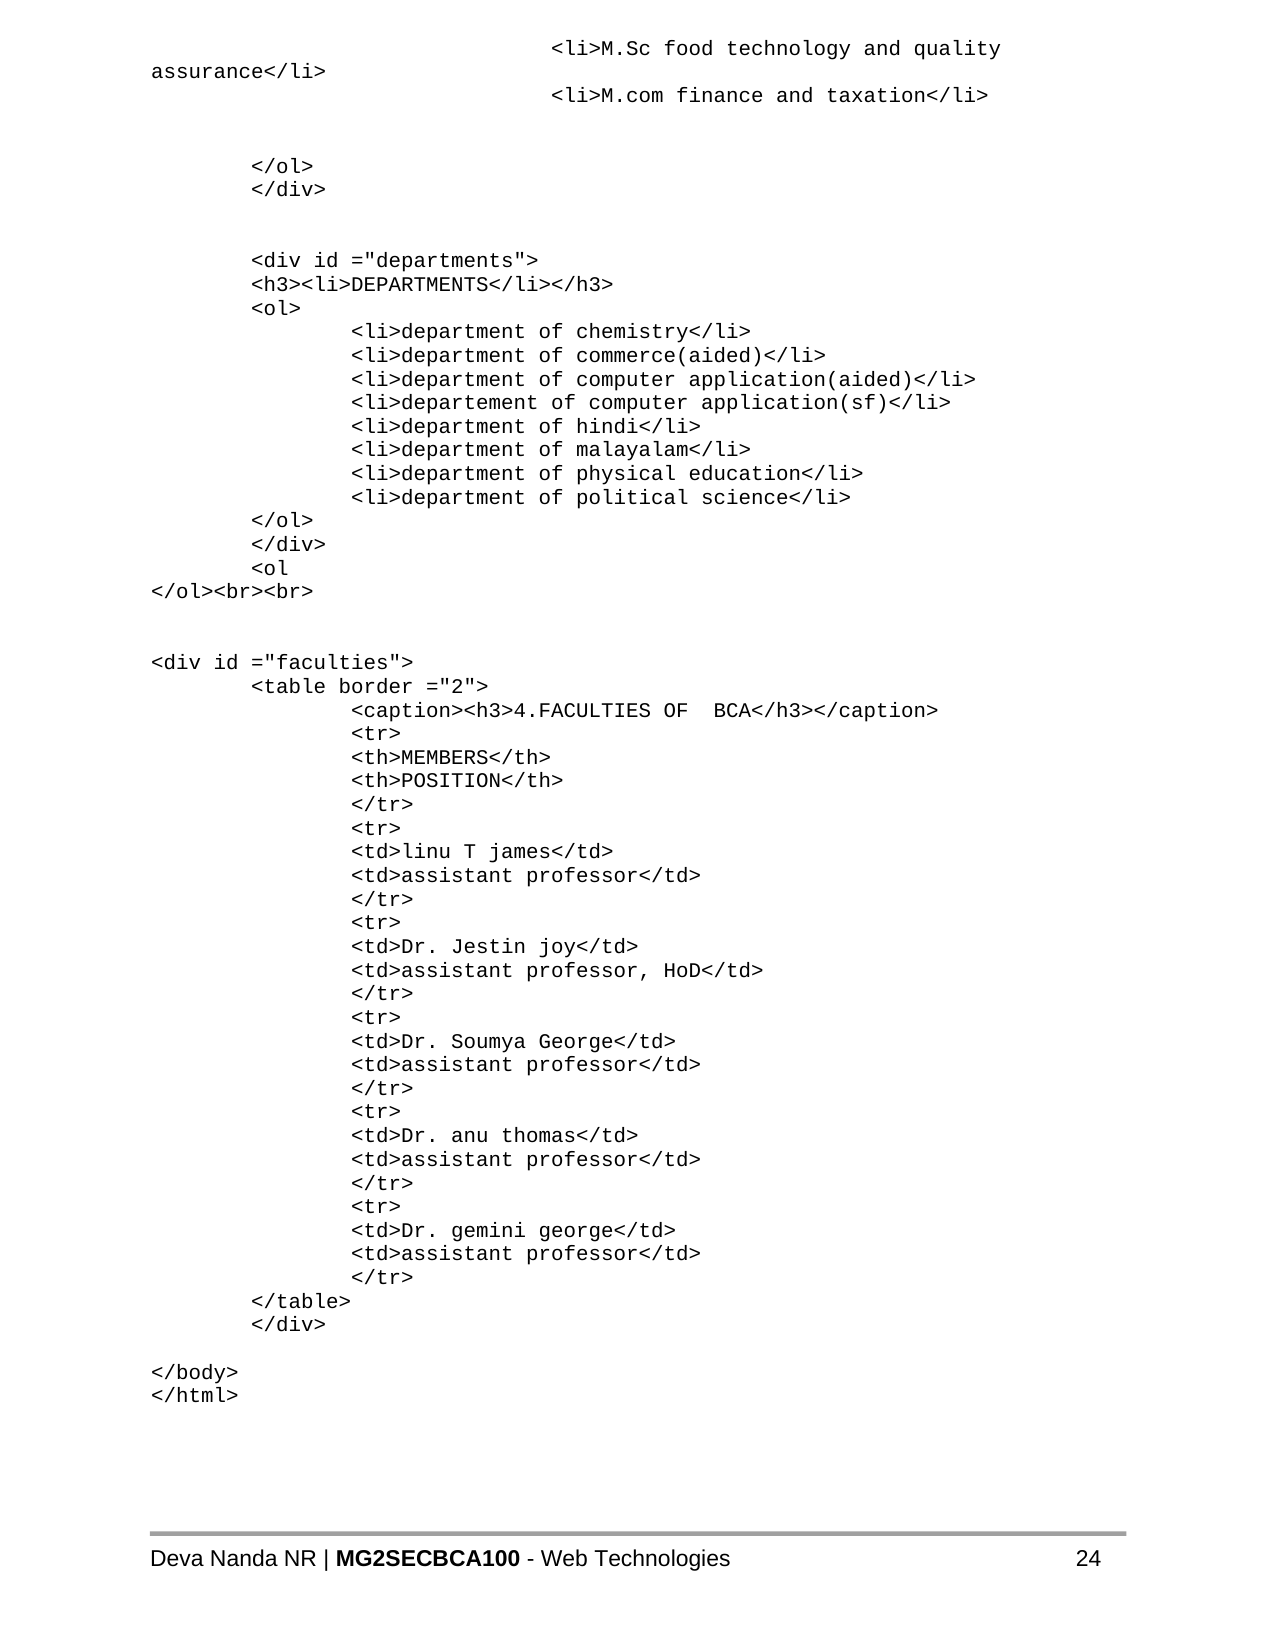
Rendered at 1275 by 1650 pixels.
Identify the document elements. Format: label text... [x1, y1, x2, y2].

table_header <li>M.Sc food technology and quality assurance</li> <li>M.com finance and taxation</li> </ol> </div> <div id ="departments"> <h3><li>DEPARTMENTS</li></h3> <ol> <li>department of chemistry</li> <li>department of commerce(aided)</li> <li>department of computer application(aided)</li> <li>departement of computer application(sf)</li> <li>department of hindi</li> <li>department of malayalam</li> <li>department of physical education</li> <li>department of political science</li> </ol> </div> <ol </ol><br><br> <div id ="faculties"> <table border ="2"> <caption><h3>4.FACULTIES OF BCA</h3></caption> <tr> <th>MEMBERS</th> <th>POSITION</th> </tr> <tr> <td>linu T james</td> <td>assistant professor</td> </tr> <tr> <td>Dr. Jestin joy</td> <td>assistant professor, HoD</td> </tr> <tr> <td>Dr. Soumya George</td> <td>assistant professor</td> </tr> <tr> <td>Dr. anu thomas</td> <td>assistant professor</td> </tr> <tr> <td>Dr. gemini george</td> <td>assistant professor</td> </tr> </table> </div> </body> </html> [140, 38, 1110, 1483]
